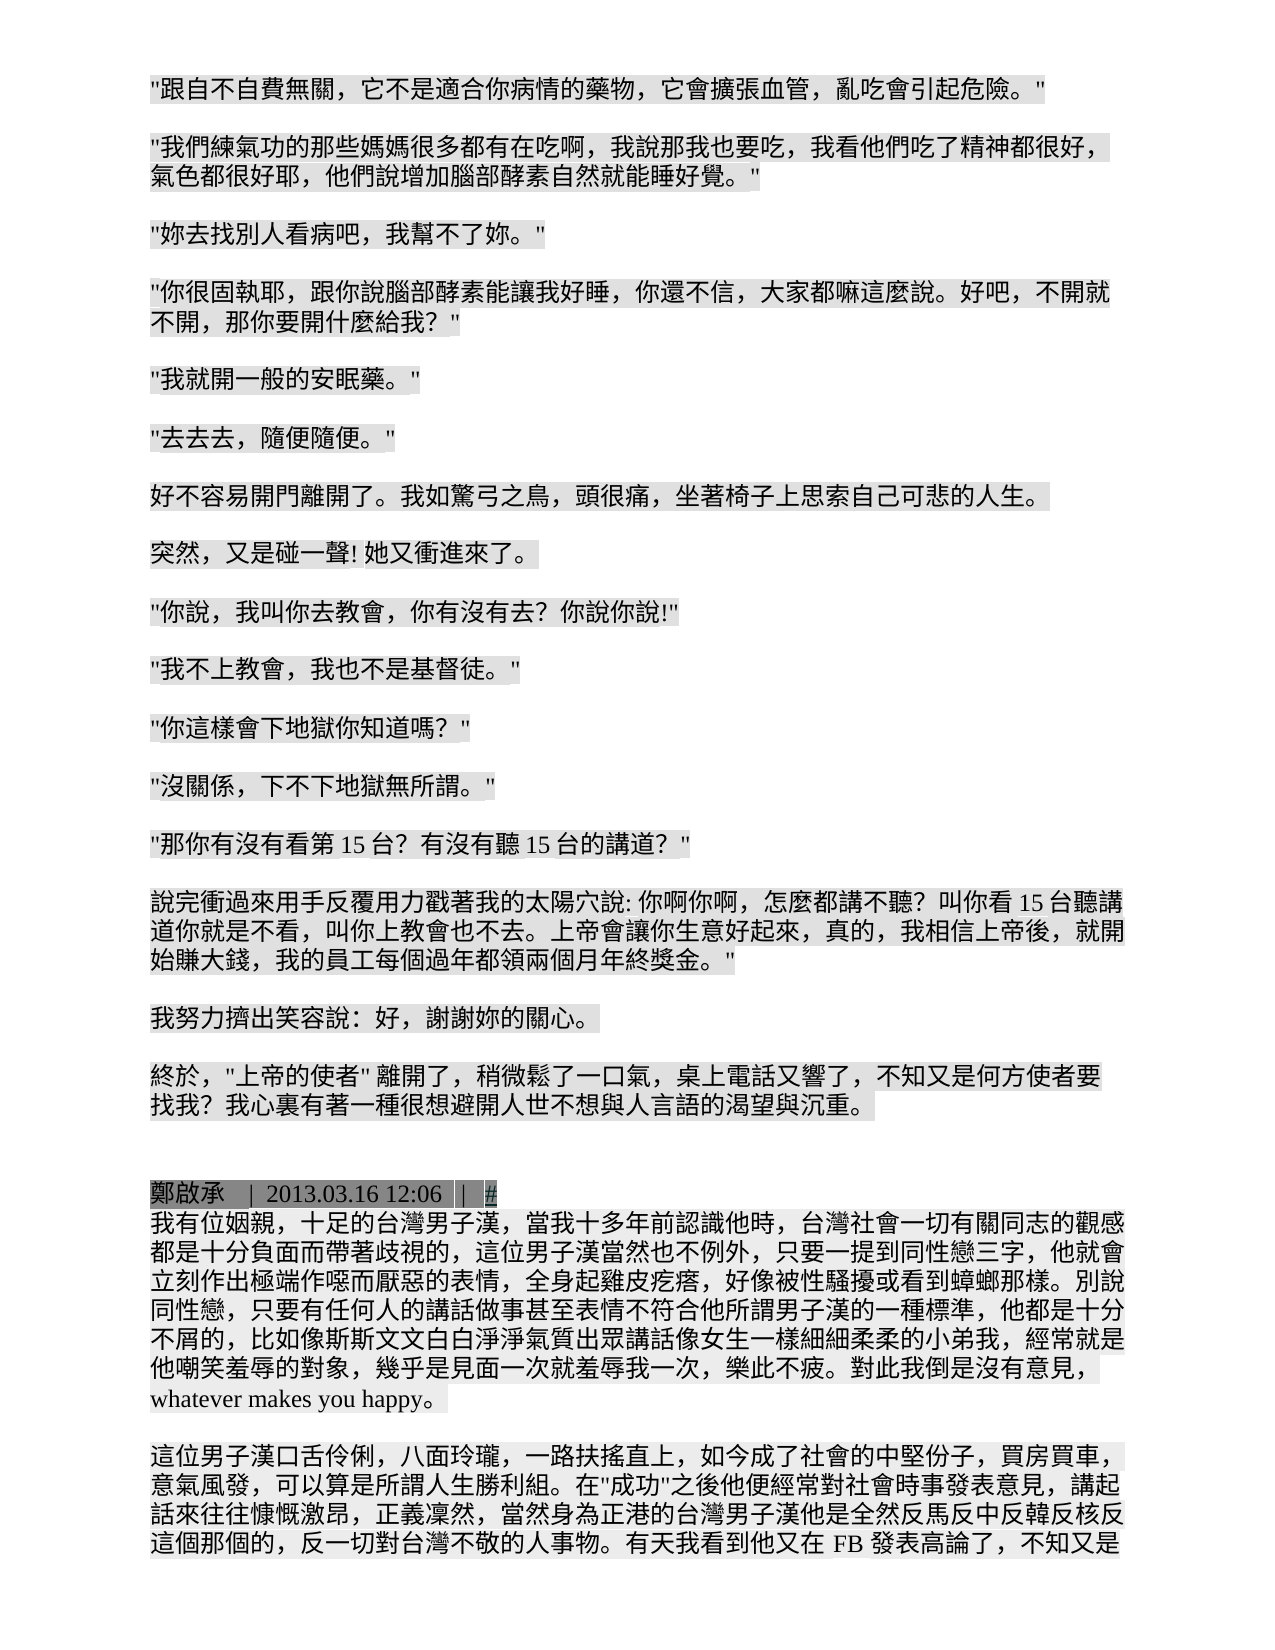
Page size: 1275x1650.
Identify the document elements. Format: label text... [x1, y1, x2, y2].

text 我有位姻親，十足的台灣男子漢，當我十多年前認識他時，台灣社會一切有關同志的觀感都是十分負面而帶著歧視的，這位男子漢當然也不例外，只要一提到同性戀三字，他就會立刻作出極端作噁而厭惡的表情，全身起雞皮疙瘩，好像被性騷擾或看到蟑螂那樣。別說同性戀，只要有任何人的講話做事甚至表情不符合他所謂男子漢的一種標準，他都是十分不屑的，比如像斯斯文文白白淨淨氣質出眾講話像女生一樣細細柔柔的小弟我，經常就是他嘲笑羞辱的對象，幾乎是見面一次就羞辱我一次，樂此不疲。對此我倒是沒有意見，whatever makes you happy。 這位男子漢口舌伶俐，八面玲瓏，一路扶搖直上，如今成了社會的中堅份子，買房買車，意氣風發，可以算是所謂人生勝利組。在"成功"之後他便經常對社會時事發表意見，講起話來往往慷慨激昂，正義凜然，當然身為正港的台灣男子漢他是全然反馬反中反韓反核反這個那個的，反一切對台灣不敬的人事物。有天我看到他又在 FB 發表高論了，不知又是和哪個什麼活動和聯署有關，說大家一定要走出來挺同志，同志們要勇敢站起來，要勇於做你自己，抵抗一切外界的壓迫，我們永遠站在你這邊云云，講得好激動。我看了真是覺得不可思議，一個過去對同性戀如此厭惡，彷彿生理上互斥的一個人，也不過十幾年後竟然變成了同志鬥士，開始捍衛起同志權來了，這在演化或教化上都是讓人難以理解的，巧妙的是他十幾年來攀扶直上，中途對各種議題的立場判斷似乎永遠都是那麼精準，總是能在對的時間挺對的一方。 講這個例子沒有他意，我只是說這類人在台灣是一種主流，他們對任何議題其實內心並沒有任何真實想法，他們只關心議題造成的一種風向和趨勢，進而隨風擺盪。 回到同性戀，依我看不管身為什麼戀，一個人大可不必為此感到欣喜或痛苦，因為人類從古至今一路走來，對這些"異類"的態度一直都是反反覆覆的，所謂開放和保守就像一種簡諧運動一樣，隨著時間不斷在擺盪，人類文明說起來並沒有什麼進步，而一個人活得自在或活得麻煩一點，也不過靠點運氣，生不逢時或生不逢地只能說運氣不好。 我對同性戀倒是沒有什麼特殊想法，在我看人就是人，人是一種立體動物而不是平面動物，有著無數面向。性向也不過就是其中一個面向，實在不知道有什麼好特別提出來講的，就像異性戀不會特別去討論自己身為異性戀如何如何一樣，我們不需要特別關注自己或別人是隻貓還是隻狗，貓和狗並沒有誰比較需要被關注。 題外話，性向上我倒是常常被錯愛，經常在運動或工作場合受到陌生男性的歡迎，經高人剖析後才知道對方可能以為我也是同志，至於原因則是未知，可能和費洛蒙有關。對於受到歡迎小弟感到有些飄飄然，比較可惜的是結果稍微偏離預期，若全是女性會更好些。 [150, 1209, 1125, 1559]
text 鄭啟承 | 2013.03.16 12:06 | # [150, 1179, 1125, 1209]
text 以前待的都是大醫院或醫學中心,在這些地方,人們為了掛號,有時還得一早來排隊,或求你寫張紙條,以便做為臨時加掛憑證. 醫院越大,看病越容易,看門診不過小菜一碟,雖然還是累,但一切都在掌控中,人們進了大廟,自然知道應該如何匍匐前進. 開業前,有人說,大病都跑去大醫院了,診所小病,只需拿出三成功力便可游刃有餘,輕鬆得很. 我本來也做如此打算,不料事實卻完全相反. 每天,我就像獵物或等待處決的囚犯一樣,困居斗室,小心翼翼仔細聆聽門外各種聲音,研判下一位掠食者的習性,隨時準備接受各種突如其來的驚嚇及無言以對的尷尬與無奈,就如同在台南開車,平均每三十五秒就會受到一次驚嚇,你根本無法預料,更不用說掌握周遭人們種種不可測的舉動. 除了應該不會在馬路上迎面被火車撞之外,在台南的街道上,一切都是可能的,一切你無法想像的事都有可能在一秒鐘內突然發生. 從診所回到家大約需要七分鐘,我每天都會計算在這七分鐘的車程中,將會遇到幾次突如其來的難題與完全不可測的驚嚇,比方說迎面可能突然飛奔過來一輛逆向蛇行的大卡車,一輛直線前進的機車很可能以迅雷不及掩耳的速度突然垂直轉向,考驗你打電動的功力. 我曾是電玩高手,小時候,在電玩店打電動經常引起圍觀引來眾人驚嘆,有電玩神童之稱. 但是,電玩再厲害,最後也還是一樣會被敵機打到而GAME OVER,馬路上卻必須具有更高功力確保連一次撞機都不能發生,可是,天底下會有永遠打不死的電動嗎? 在大醫院，開藥就是開藥，有疑問就問，問完拿了就走，在診所開藥卻像犯人接受檢察官反覆拷問，以一種完全非理性的方式拷問各種奇怪的問題。 例如經常會有病患一進門，藥物就往桌上一丟，就像檢察官出示犯罪證據那樣："醫生，你說，你開的這是什麼藥？為什麼我們家隔壁賣菜歐肉桑的說這個藥不能吃，說吃了會變白癡，說他兒子本來好聰明，吃了之後工作都做不好，整天交女朋友。" "你們家隔壁賣菜的也是醫生嗎？變成白癡還能每天交女朋友嗎？" "醫生，我已經去GOOGLE過了，網路說這個藥吃了會有副作用，我不敢吃。" "如果靠GOOGLE一下就能判斷藥物，那我們還需要接受十幾年的醫學教育訓練嗎？" "我不吃，你要開沒有副作用的藥給我" "每種食物都有副作用，何況藥物？" 不管男女，台灣人愛惜自己的肉體，簡直到了一種匪夷所思無微不至的地步。奇怪的是，一到了街頭卻突然變成完全視死如歸的神風特攻隊。 我是反對美牛進口的，但AIT那個混蛋講了一句話卻經常浮現我心，他說，台灣街頭人們開車騎車橫衝直撞，這比美牛的健康風險不知道要高出多少倍。 這話有著某種真理，我也常有同感。一個藥物或許只有千萬分之一可能造成某種事實上微不足道的副作用的機率，人們嚇得要死，但在街頭，他們卻又盡一切努力主動製造各種眼看就會肝腦塗地出人命的危險狀況。 打電動時，遊戲設計會讓敵機或妖怪故意來撞你或殺你，但在現實狀況(幾十年來我長住過台灣13個縣市，至少在台南是如此)，人們卻像電玩裏的妖怪那樣，也是一樣盡最大力氣製造各種彷彿故意要讓大家同歸於盡的狀況。 街頭就像個戰場，四處可見傷亡。最高記錄我一天之內在台南街頭看到七場車禍，在英國開車十年，卻從未見過一場車禍。我常感覺，街頭上這些完全無法預測行徑或橫行霸道努力製造危險的人，是不是在智能上很可能有問題，以致於讓他無法判斷最基本的安危。 昨晚下班回家，拖著可以說累到極限的身體開車回家，就如平常每一天樣，我真的很想入境隨俗，做一個正港ㄟ台灣郎，至少做一個正港有氣魄ㄟ台南永康人，於是我有時就學習大聲咳痰，然後很有男子氣概地往車窗外呸一聲，把痰噴出去，有時我也學習把家裏的垃圾隨手取出往 "公園" (看起來比較像垃圾場)丟。 昨天回家，我繼續練習跑到對面車道逆向行駛，當對面有摩托車來時，我就猛然加速從他身旁蛇行而過。很多正港的台灣郎這麼做時，有時還會甩頭採取某種仰角，做出一種湯母克魯斯式的表情與動作(其實外觀看起來真是蠢到爆)。有時我也故意開遠光燈去照射迎面而來的摩拖車，讓他知道我的厲害。遇到綠燈，我就先停下來玩玩手機，紅燈一亮，我就像蒸汽火車發動那樣長鳴喇叭，阻嚇兩旁企圖過馬路的行人或機車，讓恁爸先過。希望有一天，我可以變成一個正港ㄟ台南郎，或正港ㄟ永康郎 --> 更好。 碰!!! 病患破門而入，大叫："上帝的使者來看你了! " "你藥吃完了嗎？最近能睡嗎？" "我不吃安眠藥，我又不是神經病，你開這個那個藥給我，不要害我都不能睡。" "這個那個藥是治療心臟病的藥，跟你的睡眠無關，我不能開給妳。" "我有去GOOGLE過了，這些藥能夠活化腦部酵素會讓我好睡。" "我不知道妳在說什麼，這些藥是老年人中風之後在使用的藥物，我不能開給妳"。 "你的意思是說要貼錢自費買吧？唉呀，別這樣嘛，你就用健保卡開給我，來來來，你讓開你讓開，電腦給我，那個藥存檔在哪裡，你就開幾顆給我。" "跟自不自費無關，它不是適合你病情的藥物，它會擴張血管，亂吃會引起危險。" "我們練氣功的那些媽媽很多都有在吃啊，我說那我也要吃，我看他們吃了精神都很好，氣色都很好耶，他們說增加腦部酵素自然就能睡好覺。" "妳去找別人看病吧，我幫不了妳。" "你很固執耶，跟你說腦部酵素能讓我好睡，你還不信，大家都嘛這麼說。好吧，不開就不開，那你要開什麼給我？" "我就開一般的安眠藥。" "去去去，隨便隨便。" 好不容易開門離開了。我如驚弓之鳥，頭很痛，坐著椅子上思索自己可悲的人生。 突然，又是碰一聲! 她又衝進來了。 "你說，我叫你去教會，你有沒有去？你說你說!" "我不上教會，我也不是基督徒。" "你這樣會下地獄你知道嗎？" "沒關係，下不下地獄無所謂。" "那你有沒有看第15台？有沒有聽15台的講道？" 說完衝過來用手反覆用力戳著我的太陽穴說: 你啊你啊，怎麼都講不聽？叫你看15台聽講道你就是不看，叫你上教會也不去。上帝會讓你生意好起來，真的，我相信上帝後，就開始賺大錢，我的員工每個過年都領兩個月年終獎金。" 我努力擠出笑容說：好，謝謝妳的關心。 終於，"上帝的使者" 離開了，稍微鬆了一口氣，桌上電話又響了，不知又是何方使者要找我？我心裏有著一種很想避開人世不想與人言語的渴望與沉重。 [150, 75, 1125, 1154]
